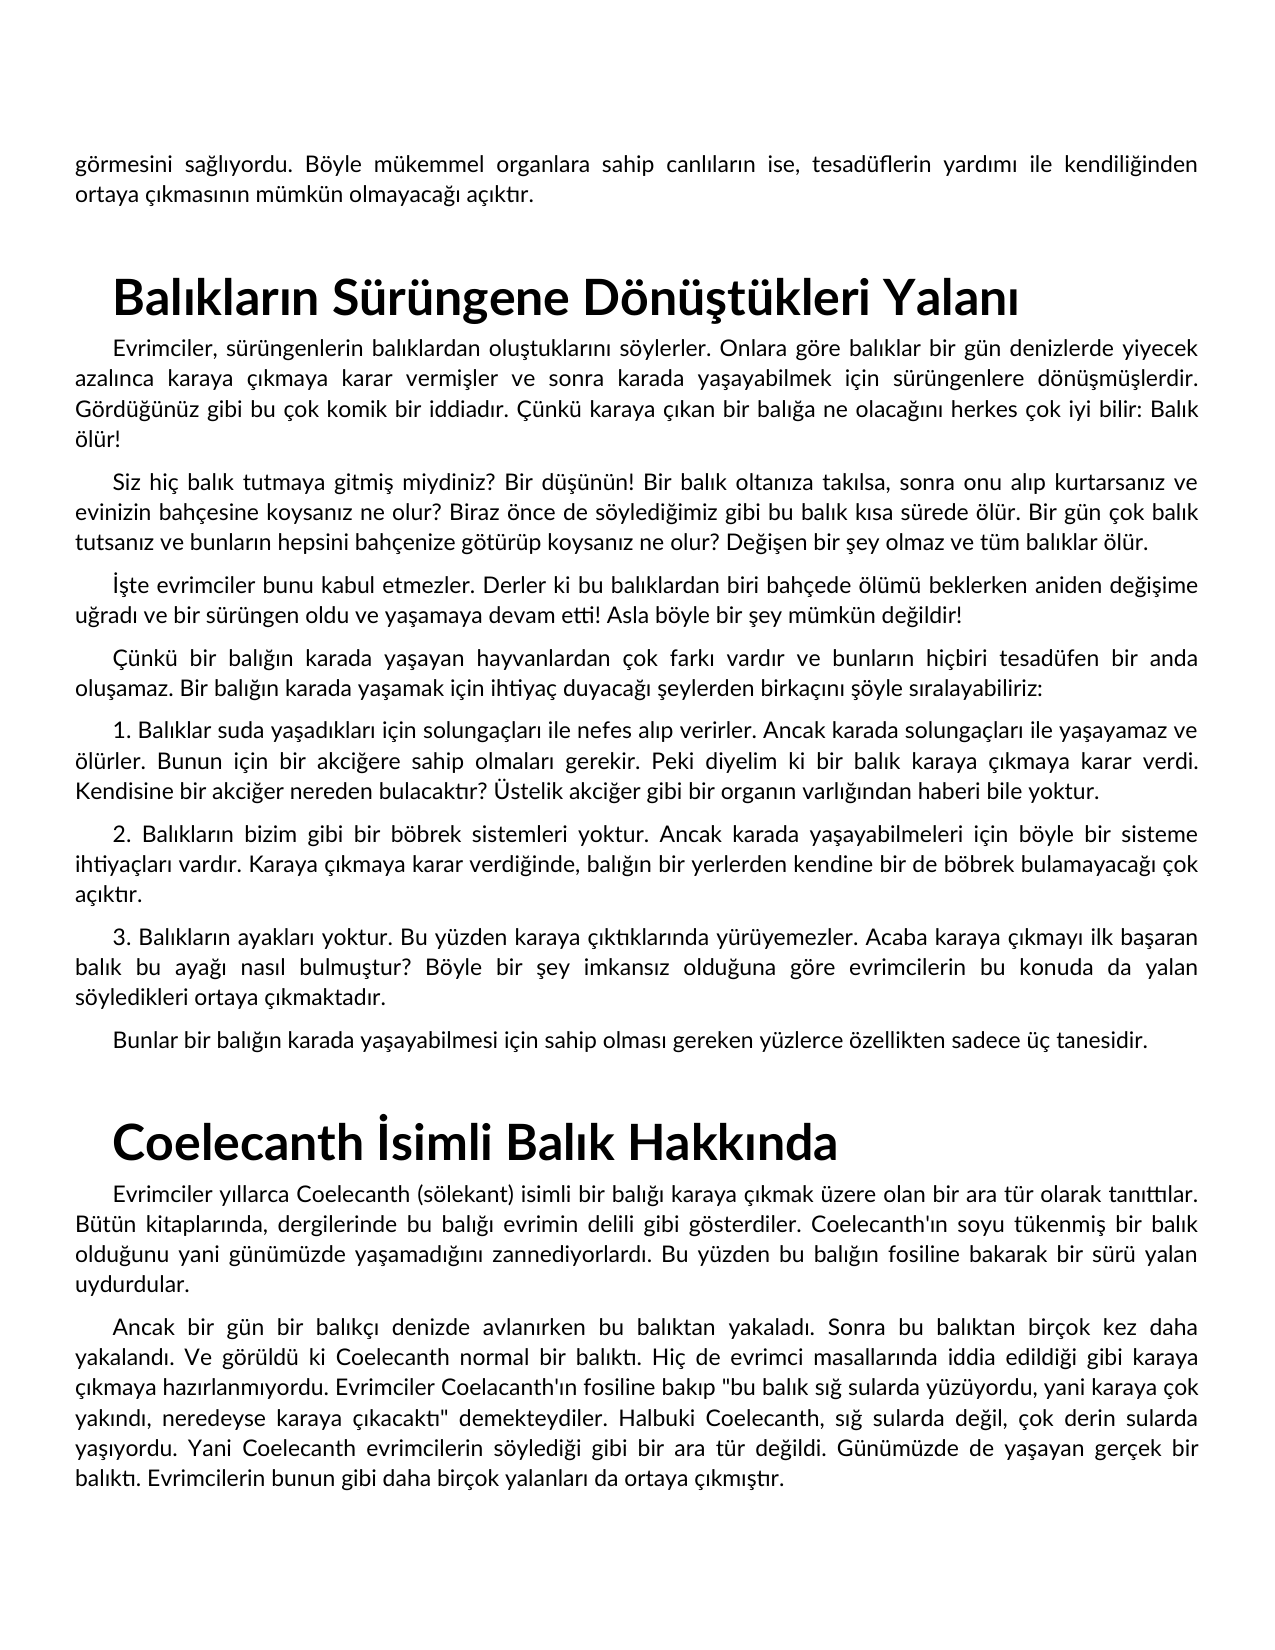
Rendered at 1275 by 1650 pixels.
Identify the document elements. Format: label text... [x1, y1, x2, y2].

text İşte evrimciler bunu kabul etmezler. Derler ki bu balıklardan biri bahçede ölümü beklerken aniden değişime uğradı ve bir sürüngen oldu ve yaşamaya devam etti! Asla böyle bir şey mümkün değildir! [75, 570, 1200, 628]
text Evrimciler, sürüngenlerin balıklardan oluştuklarını söylerler. Onlara göre balıklar bir gün denizlerde yiyecek azalınca karaya çıkmaya karar vermişler ve sonra karada yaşayabilmek için sürüngenlere dönüşmüşlerdir. Gördüğünüz gibi bu çok komik bir iddiadır. Çünkü karaya çıkan bir balığa ne olacağını herkes çok iyi bilir: Balık ölür! [75, 334, 1200, 452]
text Evrimciler yıllarca Coelecanth (sölekant) isimli bir balığı karaya çıkmak üzere olan bir ara tür olarak tanıttılar. Bütün kitaplarında, dergilerinde bu balığı evrimin delili gibi gösterdiler. Coelecanth'ın soyu tükenmiş bir balık olduğunu yani günümüzde yaşamadığını zannediyorlardı. Bu yüzden bu balığın fosiline bakarak bir sürü yalan uydurdular. [75, 1179, 1200, 1297]
subtitle Coelecanth İsimli Balık Hakkında [112, 1111, 1200, 1171]
text Bunlar bir balığın karada yaşayabilmesi için sahip olması gereken yüzlerce özellikten sadece üç tanesidir. [75, 1026, 1200, 1053]
text 3. Balıkların ayakları yoktur. Bu yüzden karaya çıktıklarında yürüyemezler. Acaba karaya çıkmayı ilk başaran balık bu ayağı nasıl bulmuştur? Böyle bir şey imkansız olduğuna göre evrimcilerin bu konuda da yalan söyledikleri ortaya çıkmaktadır. [75, 922, 1200, 1010]
subtitle Balıkların Sürüngene Dönüştükleri Yalanı [112, 266, 1200, 326]
text Ancak bir gün bir balıkçı denizde avlanırken bu balıktan yakaladı. Sonra bu balıktan birçok kez daha yakalandı. Ve görüldü ki Coelecanth normal bir balıktı. Hiç de evrimci masallarında iddia edildiği gibi karaya çıkmaya hazırlanmıyordu. Evrimciler Coelacanth'ın fosiline bakıp "bu balık sığ sularda yüzüyordu, yani karaya çok yakındı, neredeyse karaya çıkacaktı" demekteydiler. Halbuki Coelecanth, sığ sularda değil, çok derin sularda yaşıyordu. Yani Coelecanth evrimcilerin söylediği gibi bir ara tür değildi. Günümüzde de yaşayan gerçek bir balıktı. Evrimcilerin bunun gibi daha birçok yalanları da ortaya çıkmıştır. [75, 1313, 1200, 1491]
text Çünkü bir balığın karada yaşayan hayvanlardan çok farkı vardır ve bunların hiçbiri tesadüfen bir anda oluşamaz. Bir balığın karada yaşamak için ihtiyaç duyacağı şeylerden birkaçını şöyle sıralayabiliriz: [75, 643, 1200, 701]
text 2. Balıkların bizim gibi bir böbrek sistemleri yoktur. Ancak karada yaşayabilmeleri için böyle bir sisteme ihtiyaçları vardır. Karaya çıkmaya karar verdiğinde, balığın bir yerlerden kendine bir de böbrek bulamayacağı çok açıktır. [75, 819, 1200, 907]
text görmesini sağlıyordu. Böyle mükemmel organlara sahip canlıların ise, tesadüflerin yardımı ile kendiliğinden ortaya çıkmasının mümkün olmayacağı açıktır. [75, 150, 1200, 208]
text 1. Balıklar suda yaşadıkları için solungaçları ile nefes alıp verirler. Ancak karada solungaçları ile yaşayamaz ve ölürler. Bunun için bir akciğere sahip olmaları gerekir. Peki diyelim ki bir balık karaya çıkmaya karar verdi. Kendisine bir akciğer nereden bulacaktır? Üstelik akciğer gibi bir organın varlığından haberi bile yoktur. [75, 716, 1200, 804]
text Siz hiç balık tutmaya gitmiş miydiniz? Bir düşünün! Bir balık oltanıza takılsa, sonra onu alıp kurtarsanız ve evinizin bahçesine koysanız ne olur? Biraz önce de söylediğimiz gibi bu balık kısa sürede ölür. Bir gün çok balık tutsanız ve bunların hepsini bahçenize götürüp koysanız ne olur? Değişen bir şey olmaz ve tüm balıklar ölür. [75, 467, 1200, 555]
